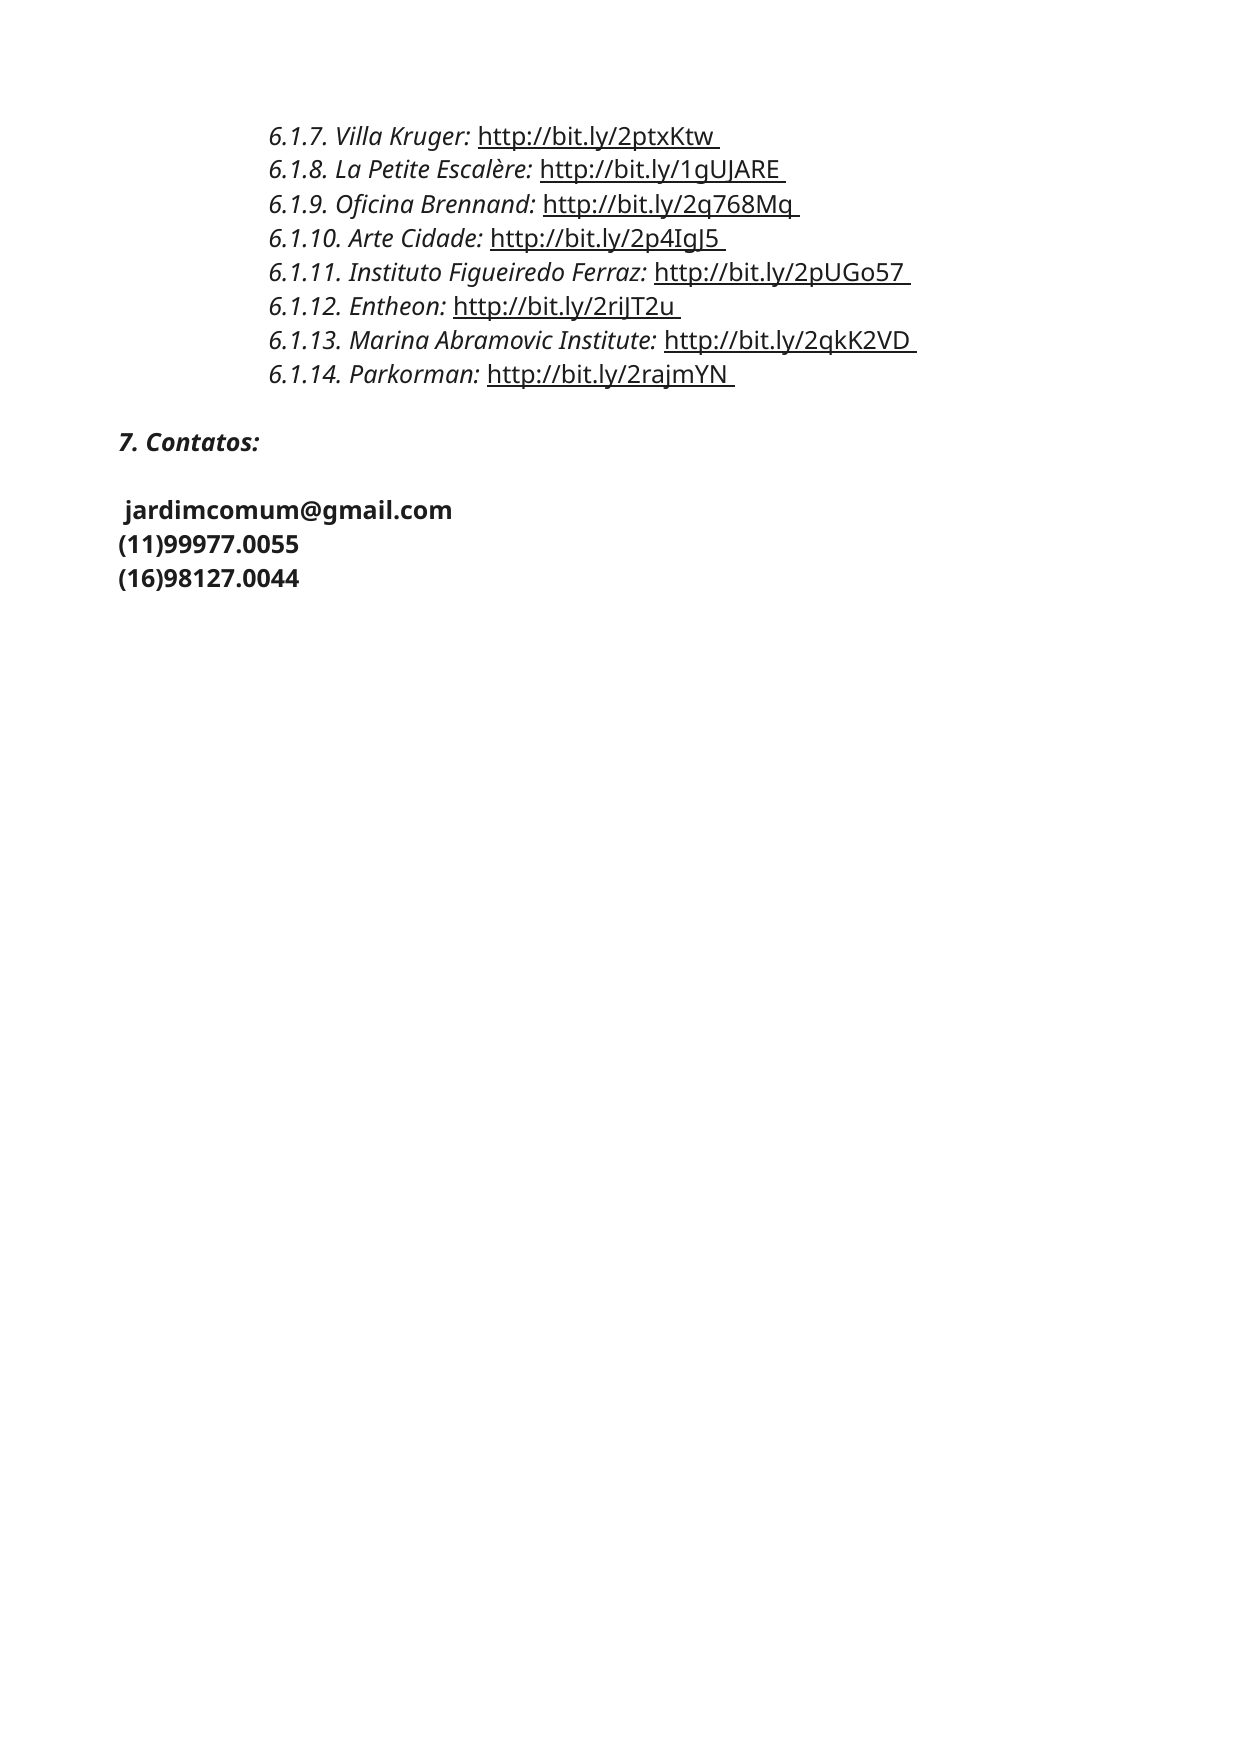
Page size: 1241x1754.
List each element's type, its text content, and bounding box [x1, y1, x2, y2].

text 6.1.11. Instituto Figueiredo Ferraz: http://bit.ly/2pUGo57 [268, 254, 1122, 288]
text 6.1.10. Arte Cidade: http://bit.ly/2p4IgJ5 [268, 220, 1122, 254]
text (16)98127.0044 [118, 561, 1122, 595]
text (11)99977.0055 [118, 527, 1122, 561]
text 6.1.14. Parkorman: http://bit.ly/2rajmYN [268, 357, 1122, 391]
text 6.1.13. Marina Abramovic Institute: http://bit.ly/2qkK2VD [268, 322, 1122, 357]
text 7. Contatos: [118, 425, 1122, 459]
text 6.1.9. Oficina Brennand: http://bit.ly/2q768Mq [268, 186, 1122, 220]
text 6.1.7. Villa Kruger: http://bit.ly/2ptxKtw [268, 118, 1122, 152]
text 6.1.12. Entheon: http://bit.ly/2riJT2u [268, 288, 1122, 322]
text 6.1.8. La Petite Escalère: http://bit.ly/1gUJARE [268, 152, 1122, 186]
text jardimcomum@gmail.com [118, 493, 1122, 527]
